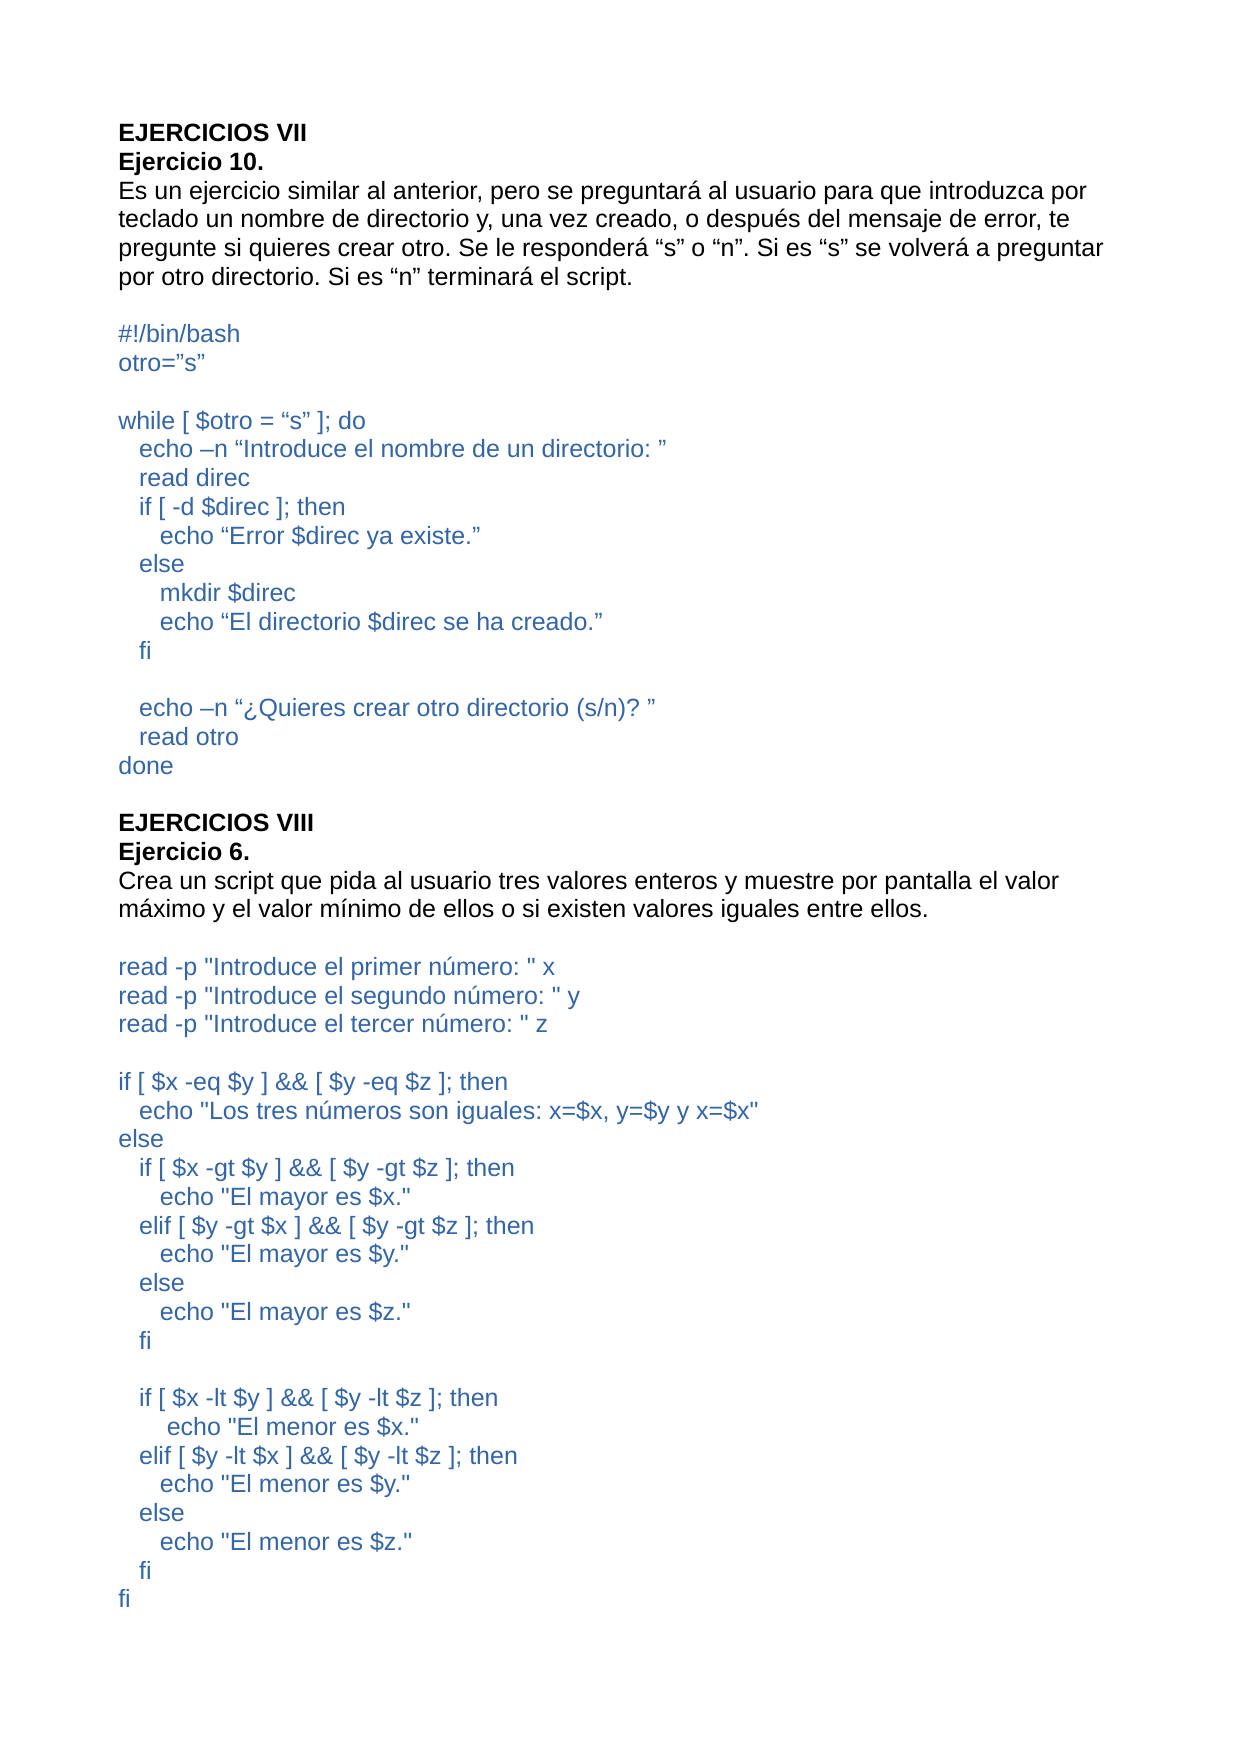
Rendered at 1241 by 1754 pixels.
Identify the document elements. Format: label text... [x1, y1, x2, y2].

text if [ $x -eq $y ] && [ $y -eq $z ]; then echo "Los tres números son iguales: x=$x, y=$y y x=$x" else if [ $x -gt $y ] && [ $y -gt $z ]; then echo "El mayor es $x." elif [ $y -gt $x ] && [ $y -gt $z ]; then echo "El mayor es $y." else echo "El mayor es $z." fi [118, 1067, 1122, 1354]
text EJERCICIOS VIII [118, 808, 1122, 837]
text echo –n “¿Quieres crear otro directorio (s/n)? ” read otro done [118, 693, 1122, 779]
text read -p "Introduce el primer número: " x read -p "Introduce el segundo número: " y read -p "Introduce el tercer número: " z [118, 952, 1122, 1038]
text Ejercicio 10. [118, 147, 1122, 176]
text #!/bin/bash otro=”s” [118, 319, 1122, 377]
text EJERCICIOS VII [118, 118, 1122, 147]
text Es un ejercicio similar al anterior, pero se preguntará al usuario para que introduzca por teclado un nombre de directorio y, una vez creado, o después del mensaje de error, te pregunte si quieres crear otro. Se le responderá “s” o “n”. Si es “s” se volverá a preguntar por otro directorio. Si es “n” terminará el script. [118, 176, 1122, 291]
text while [ $otro = “s” ]; do echo –n “Introduce el nombre de un directorio: ” read direc if [ -d $direc ]; then echo “Error $direc ya existe.” else mkdir $direc echo “El directorio $direc se ha creado.” fi [118, 406, 1122, 664]
text if [ $x -lt $y ] && [ $y -lt $z ]; then echo "El menor es $x." elif [ $y -lt $x ] && [ $y -lt $z ]; then echo "El menor es $y." else echo "El menor es $z." fi fi [118, 1383, 1122, 1613]
text Crea un script que pida al usuario tres valores enteros y muestre por pantalla el valor máximo y el valor mínimo de ellos o si existen valores iguales entre ellos. [118, 866, 1122, 923]
text Ejercicio 6. [118, 837, 1122, 866]
